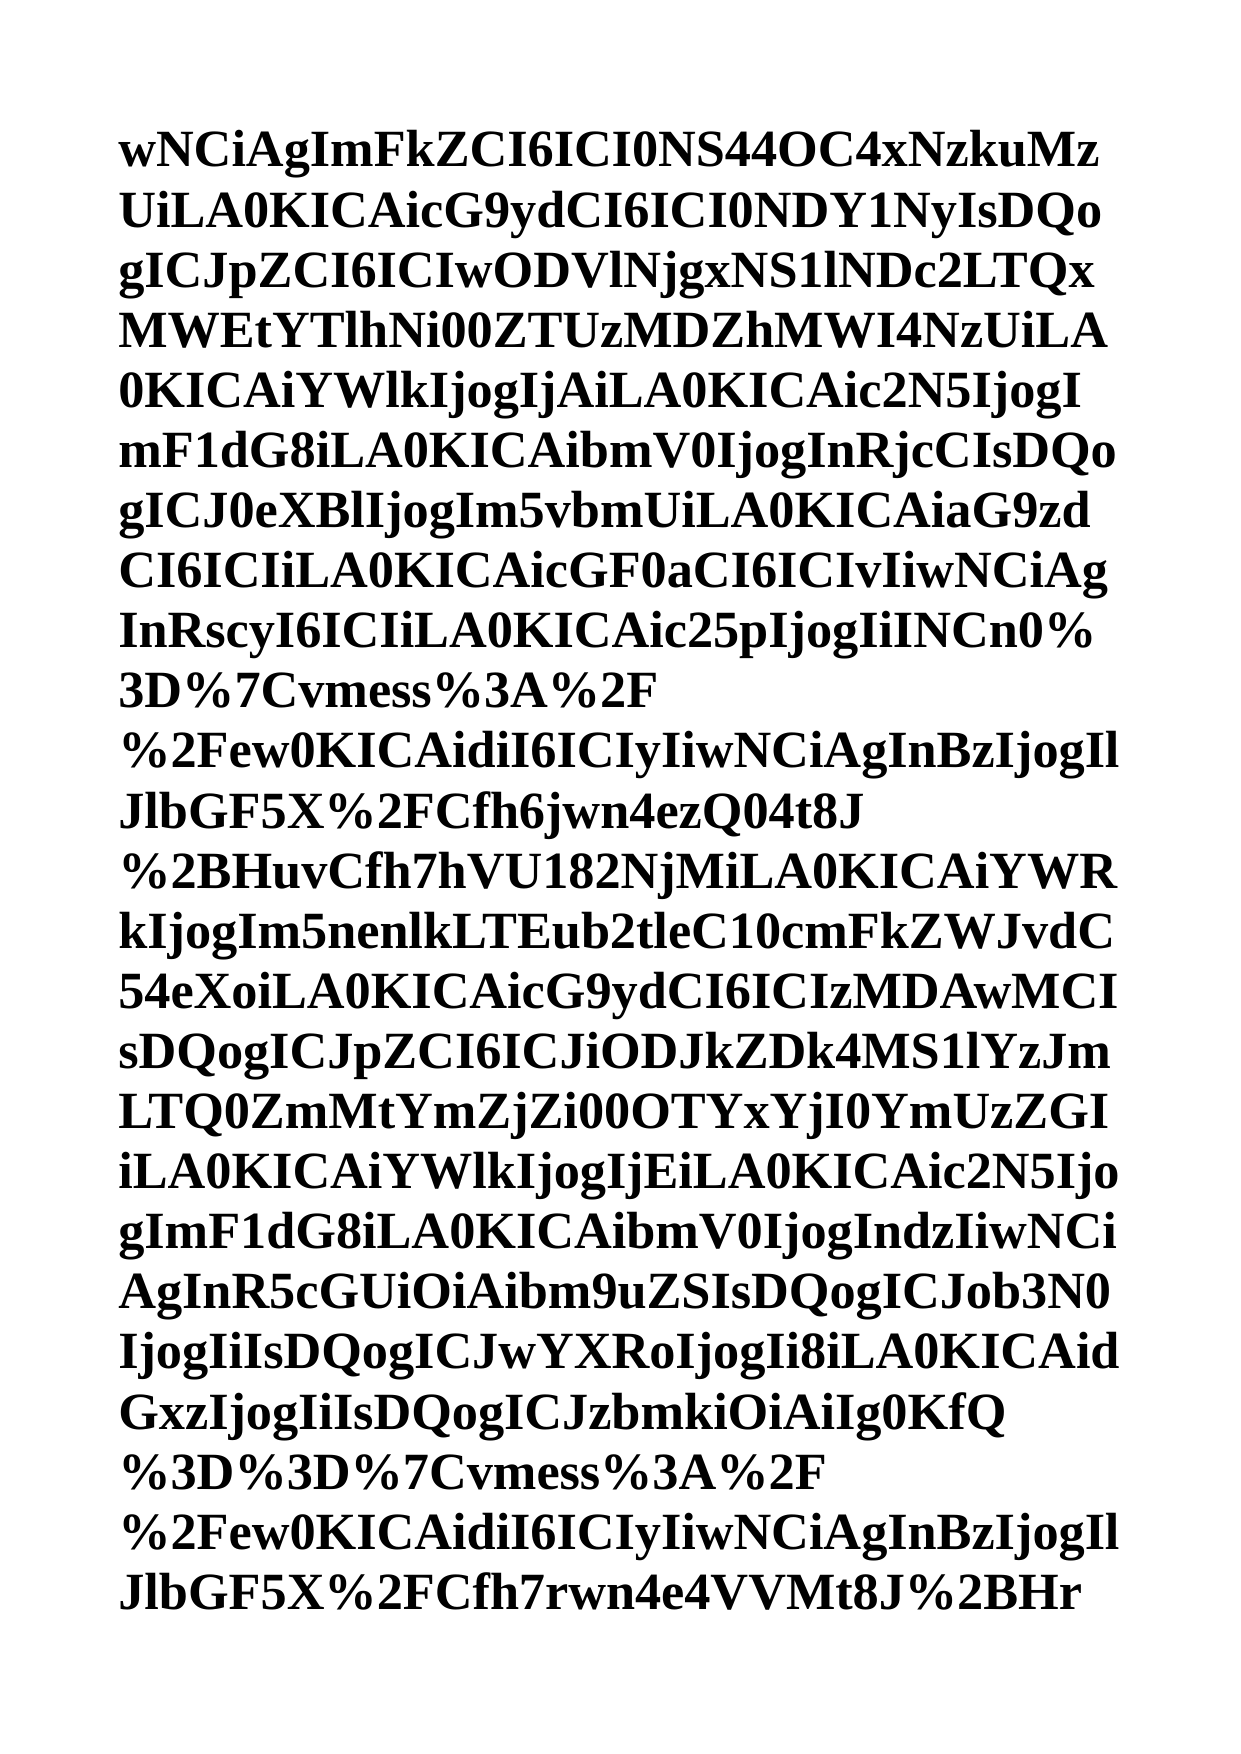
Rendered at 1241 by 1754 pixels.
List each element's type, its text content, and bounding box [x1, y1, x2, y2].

text wNCiAgImFkZCI6ICI0NS44OC4xNzkuMzUiLA0KICAicG9ydCI6ICI0NDY1NyIsDQogICJpZCI6ICIwODVlNjgxNS1lNDc2LTQxMWEtYTlhNi00ZTUzMDZhMWI4NzUiLA0KICAiYWlkIjogIjAiLA0KICAic2N5IjogImF1dG8iLA0KICAibmV0IjogInRjcCIsDQogICJ0eXBlIjogIm5vbmUiLA0KICAiaG9zdCI6ICIiLA0KICAicGF0aCI6ICIvIiwNCiAgInRscyI6ICIiLA0KICAic25pIjogIiINCn0%3D%7Cvmess%3A%2F%2Few0KICAidiI6ICIyIiwNCiAgInBzIjogIlJlbGF5X%2FCfh6jwn4ezQ04t8J%2BHuvCfh7hVU182NjMiLA0KICAiYWRkIjogIm5nenlkLTEub2tleC10cmFkZWJvdC54eXoiLA0KICAicG9ydCI6ICIzMDAwMCIsDQogICJpZCI6ICJiODJkZDk4MS1lYzJmLTQ0ZmMtYmZjZi00OTYxYjI0YmUzZGIiLA0KICAiYWlkIjogIjEiLA0KICAic2N5IjogImF1dG8iLA0KICAibmV0IjogIndzIiwNCiAgInR5cGUiOiAibm9uZSIsDQogICJob3N0IjogIiIsDQogICJwYXRoIjogIi8iLA0KICAidGxzIjogIiIsDQogICJzbmkiOiAiIg0KfQ%3D%3D%7Cvmess%3A%2F%2Few0KICAidiI6ICIyIiwNCiAgInBzIjogIlJlbGF5X%2FCfh7rwn4e4VVMt8J%2BHr [118, 118, 1122, 1621]
